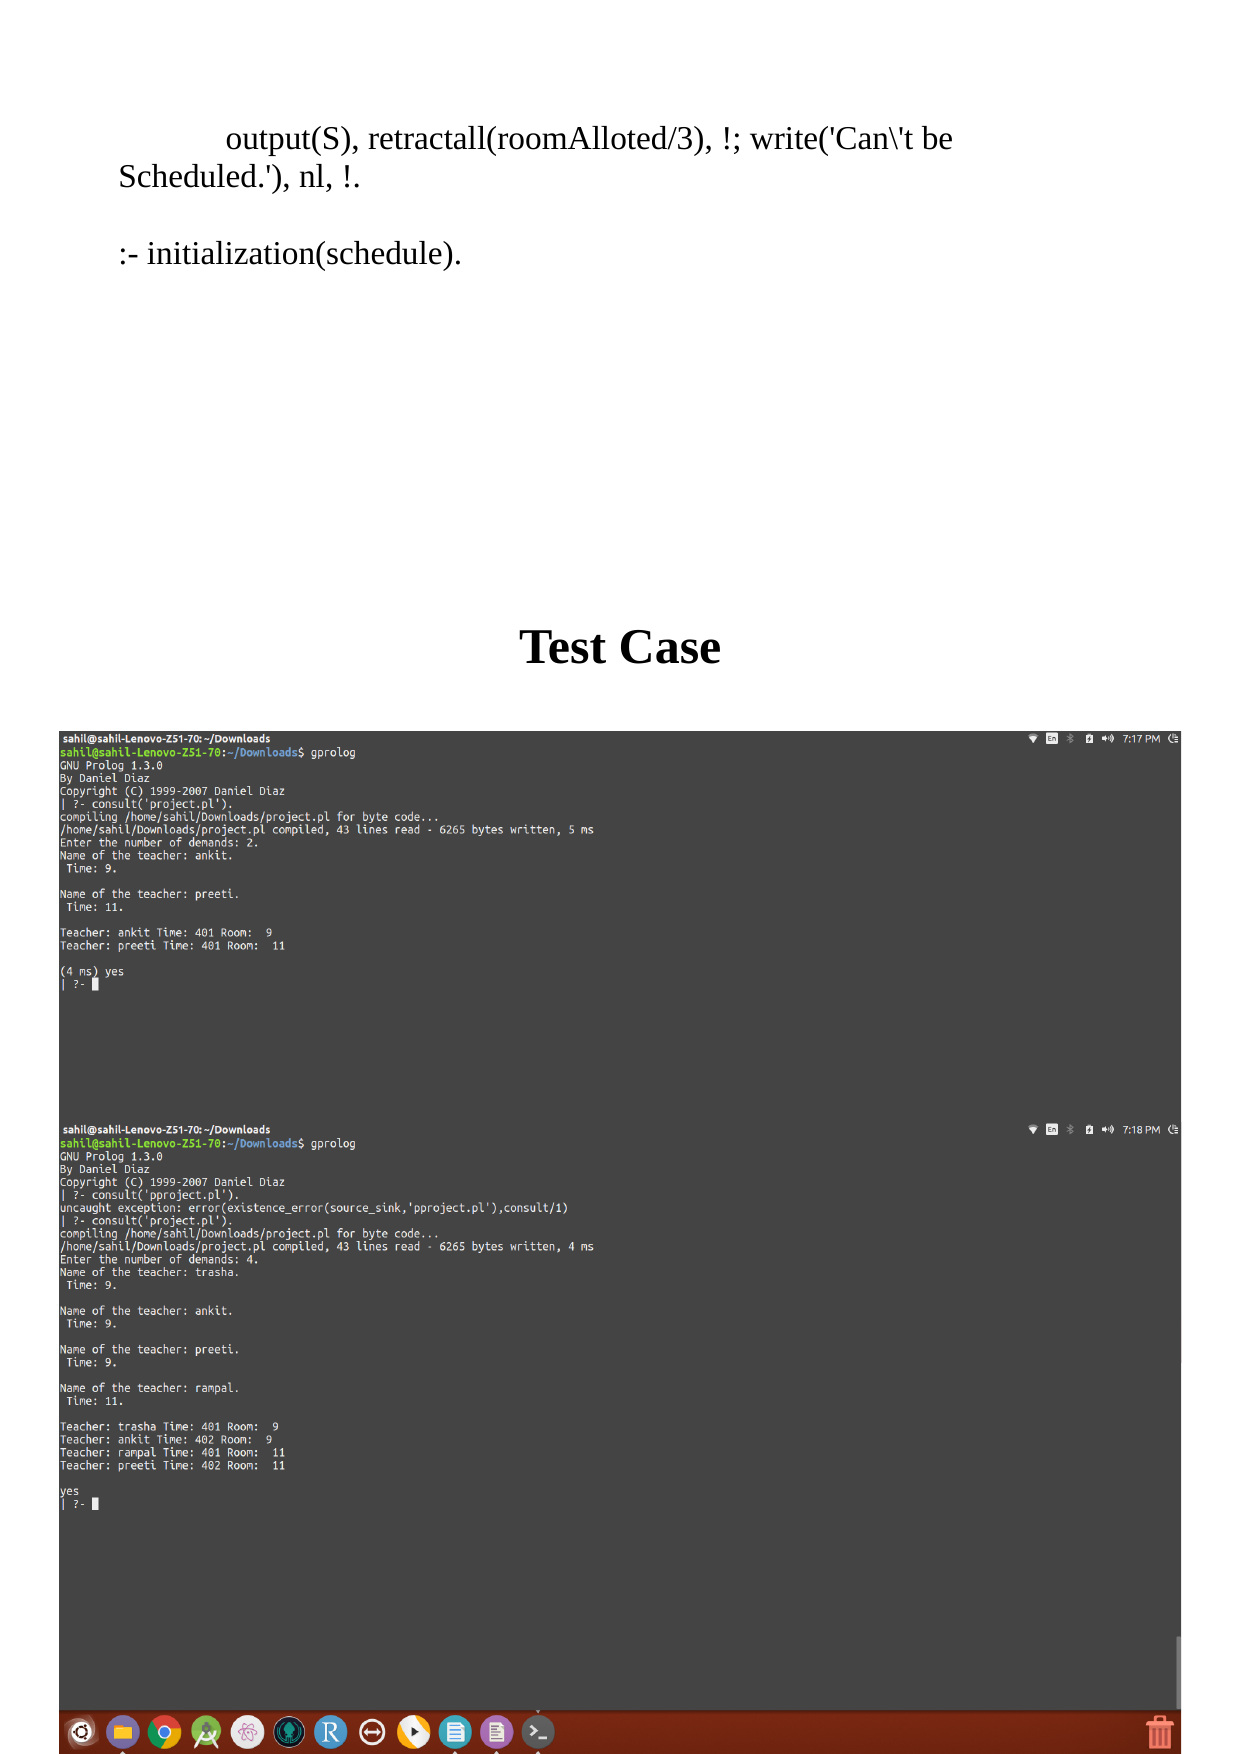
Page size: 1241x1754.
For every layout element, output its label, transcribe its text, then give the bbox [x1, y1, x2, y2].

picture [59, 731, 1182, 1754]
text Test Case [118, 616, 1122, 674]
text :- initialization(schedule). [118, 233, 1122, 271]
text output(S), retractall(roomAlloted/3), !; write('Can\'t be Scheduled.'), nl, !. [118, 118, 1122, 195]
